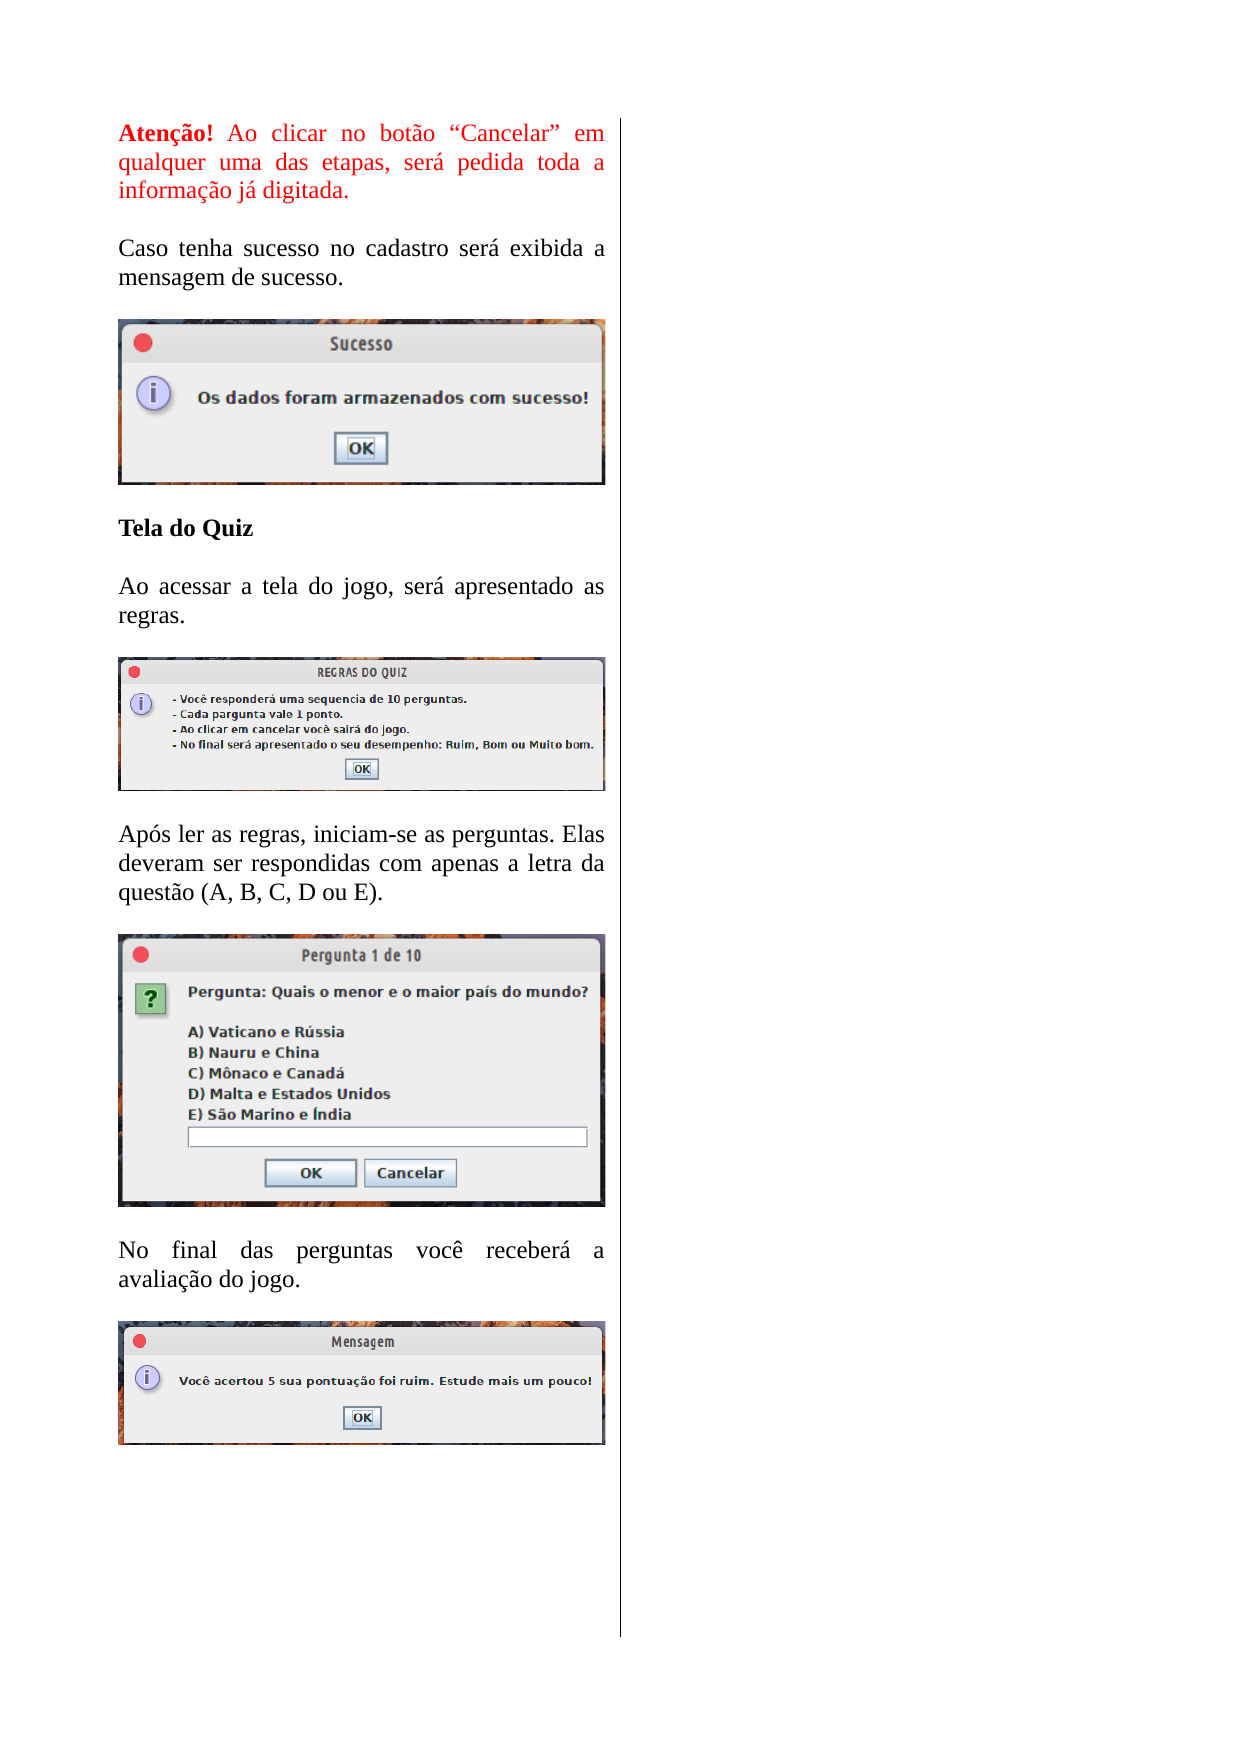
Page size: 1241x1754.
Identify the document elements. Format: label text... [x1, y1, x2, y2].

picture [118, 934, 606, 1207]
picture [118, 1321, 606, 1445]
text No final das perguntas você receberá a avaliação do jogo. [118, 1236, 605, 1293]
text Tela do Quiz [118, 513, 605, 542]
text Ao acessar a tela do jogo, será apresentado as regras. [118, 571, 605, 628]
text Caso tenha sucesso no cadastro será exibida a mensagem de sucesso. [118, 233, 605, 291]
picture [118, 319, 606, 485]
text Atenção! Ao clicar no botão “Cancelar” em qualquer uma das etapas, será pedida toda a informação já digitada. [118, 118, 605, 204]
text Após ler as regras, iniciam-se as perguntas. Elas deveram ser respondidas com apenas a letra da questão (A, B, C, D ou E). [118, 819, 605, 906]
picture [118, 657, 606, 791]
